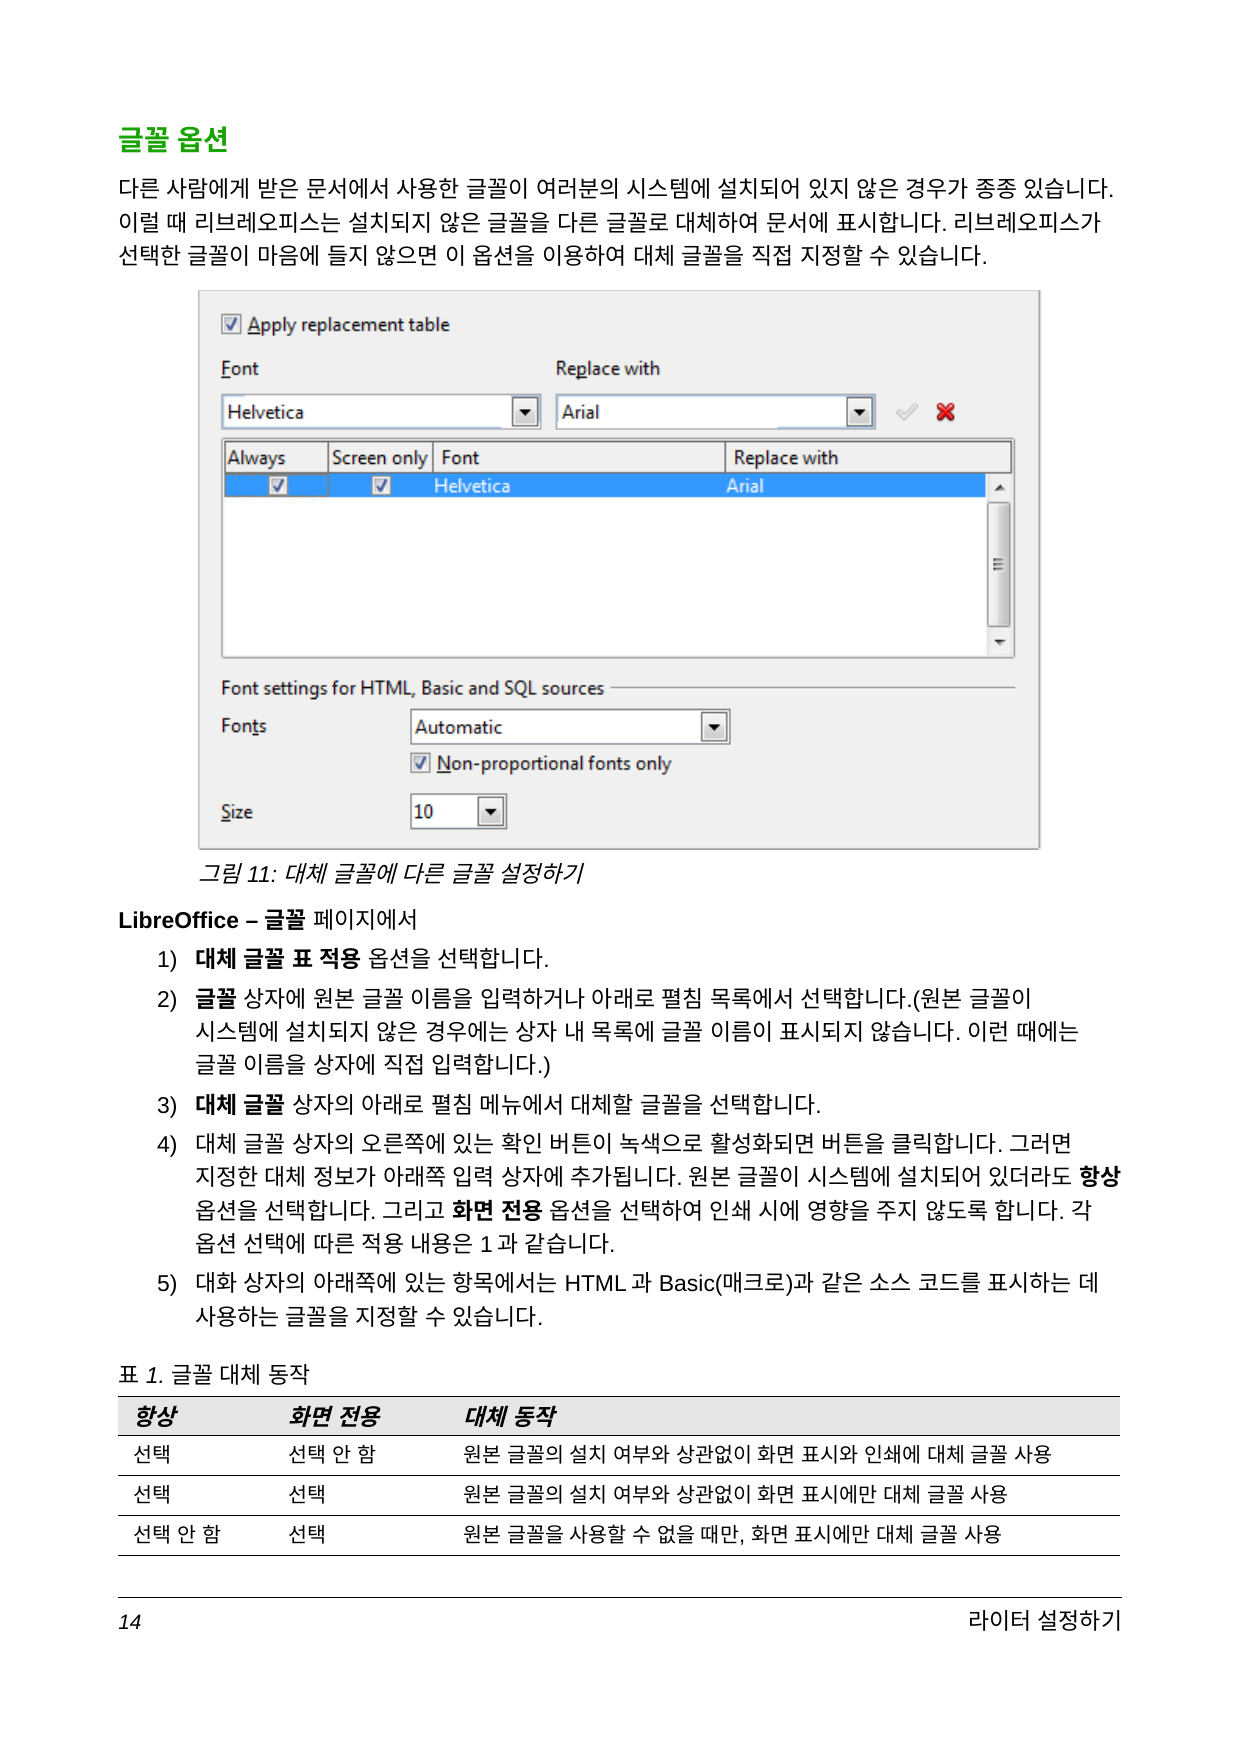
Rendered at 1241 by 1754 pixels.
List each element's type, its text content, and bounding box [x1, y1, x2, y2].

text 그림 11: 대체 글꼴에 다른 글꼴 설정하기 [198, 856, 1042, 889]
list 대화 상자의 아래쪽에 있는 항목에서는 HTML과 Basic(매크로)과 같은 소스 코드를 표시하는 데 사용하는 글꼴을 지정할 수 있습니다. [177, 1265, 1122, 1332]
list 대체 글꼴 상자의 오른쪽에 있는 확인 버튼이 녹색으로 활성화되면 버튼을 클릭합니다. 그러면 지정한 대체 정보가 아래쪽 입력 상자에 추가됩니다. 원본 글꼴이 시스템에 설치되어 있더라도 항상 옵션을 선택합니다. 그리고 화면 전용 옵션을 선택하여 인쇄 시에 영향을 주지 않도록 합니다. 각 옵션 선택에 따른 적용 내용은 표 1과 같습니다. [177, 1126, 1122, 1259]
list 다른 사람에게 받은 문서에서 사용한 글꼴이 여러분의 시스템에 설치되어 있지 않은 경우가 종종 있습니다. 이럴 때 리브레오피스는 설치되지 않은 글꼴을 다른 글꼴로 대체하여 문서에 표시합니다. 리브레오피스가 선택한 글꼴이 마음에 들지 않으면 이 옵션을 이용하여 대체 글꼴을 직접 지정할 수 있습니다. [118, 171, 1122, 271]
table_header 화면 전용 [273, 1397, 448, 1435]
picture [198, 290, 1042, 850]
table_cell 원본 글꼴을 사용할 수 없을 때만, 화면 표시에만 대체 글꼴 사용 [448, 1516, 1120, 1555]
table_cell 선택 [273, 1476, 448, 1515]
table_header 대체 동작 [448, 1397, 1120, 1435]
table_cell 선택 안 함 [118, 1516, 273, 1555]
list 대체 글꼴 상자의 아래로 펼침 메뉴에서 대체할 글꼴을 선택합니다. [177, 1087, 1122, 1120]
list 글꼴 상자에 원본 글꼴 이름을 입력하거나 아래로 펼침 목록에서 선택합니다.(원본 글꼴이 시스템에 설치되지 않은 경우에는 상자 내 목록에 글꼴 이름이 표시되지 않습니다. 이런 때에는 글꼴 이름을 상자에 직접 입력합니다.) [177, 981, 1122, 1080]
list LibreOffice – 글꼴 페이지에서 [118, 901, 1122, 935]
table_cell 선택 [273, 1516, 448, 1555]
list 대체 글꼴 표 적용 옵션을 선택합니다. [177, 941, 1122, 974]
table_cell 원본 글꼴의 설치 여부와 상관없이 화면 표시와 인쇄에 대체 글꼴 사용 [448, 1436, 1120, 1475]
table_header 항상 [118, 1397, 273, 1435]
table_cell 선택 안 함 [273, 1436, 448, 1475]
table_cell 원본 글꼴의 설치 여부와 상관없이 화면 표시에만 대체 글꼴 사용 [448, 1476, 1120, 1515]
table_cell 선택 [118, 1436, 273, 1475]
text 표 1. 글꼴 대체 동작 [118, 1357, 1122, 1390]
table_cell 선택 [118, 1476, 273, 1515]
subtitle 글꼴 옵션 [118, 118, 1122, 159]
